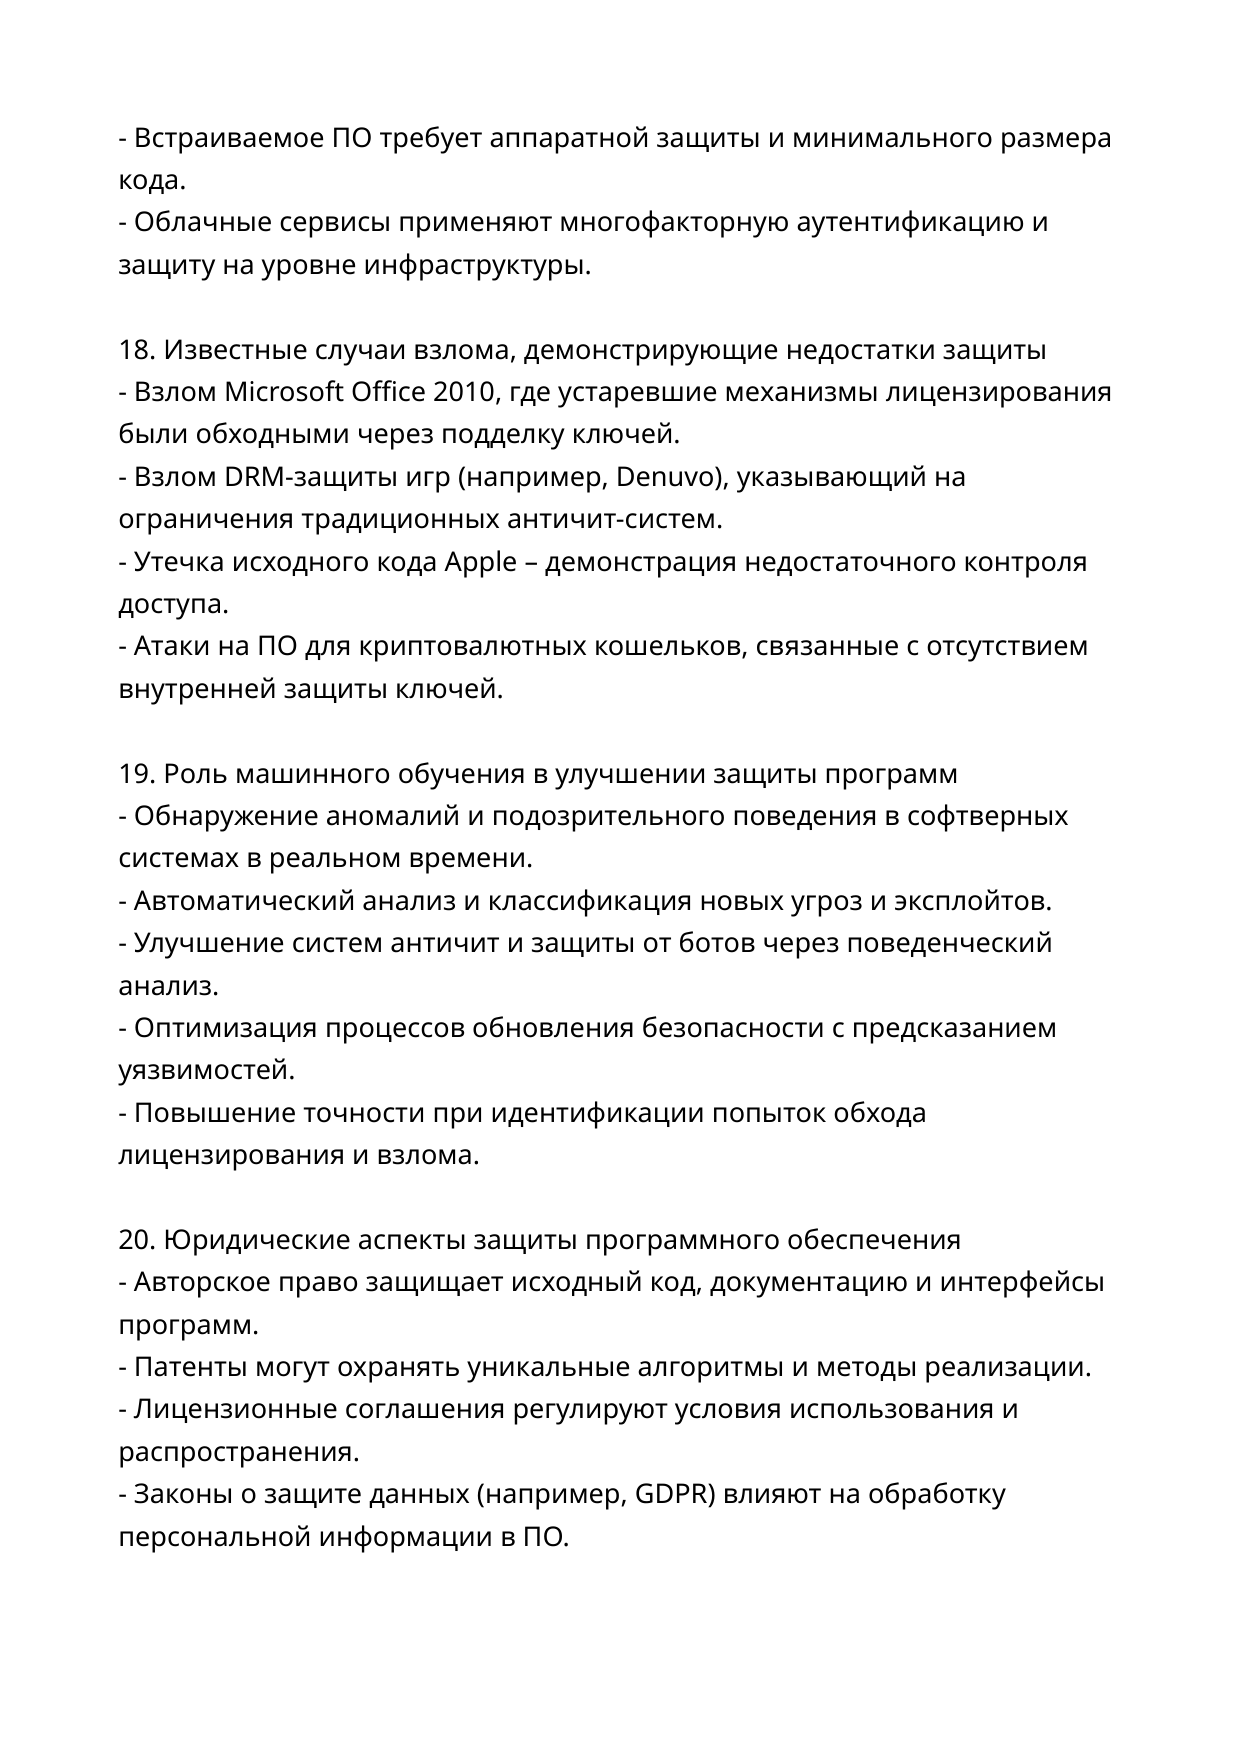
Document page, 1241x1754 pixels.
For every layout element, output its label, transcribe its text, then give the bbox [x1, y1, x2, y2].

text - Улучшение систем античит и защиты от ботов через поведенческий анализ. [118, 924, 1122, 1003]
text - Законы о защите данных (например, GDPR) влияют на обработку персональной информации в ПО. [118, 1475, 1122, 1554]
text - Автоматический анализ и классификация новых угроз и эксплойтов. [118, 881, 1122, 918]
text - Взлом DRM-защиты игр (например, Denuvo), указывающий на ограничения традиционных античит-систем. [118, 457, 1122, 537]
text - Повышение точности при идентификации попыток обхода лицензирования и взлома. [118, 1093, 1122, 1172]
text - Взлом Microsoft Office 2010, где устаревшие механизмы лицензирования были обходными через подделку ключей. [118, 372, 1122, 452]
text 20. Юридические аспекты защиты программного обеспечения [118, 1220, 1122, 1257]
text - Авторское право защищает исходный код, документацию и интерфейсы программ. [118, 1263, 1122, 1342]
text - Утечка исходного кода Apple – демонстрация недостаточного контроля доступа. [118, 542, 1122, 621]
text - Встраиваемое ПО требует аппаратной защиты и минимального размера кода. [118, 118, 1122, 197]
text - Патенты могут охранять уникальные алгоритмы и методы реализации. [118, 1348, 1122, 1384]
text - Оптимизация процессов обновления безопасности с предсказанием уязвимостей. [118, 1008, 1122, 1088]
text - Лицензионные соглашения регулируют условия использования и распространения. [118, 1390, 1122, 1469]
text - Обнаружение аномалий и подозрительного поведения в софтверных системах в реальном времени. [118, 796, 1122, 876]
text 18. Известные случаи взлома, демонстрирующие недостатки защиты [118, 330, 1122, 367]
text - Атаки на ПО для криптовалютных кошельков, связанные с отсутствием внутренней защиты ключей. [118, 627, 1122, 706]
text - Облачные сервисы применяют многофакторную аутентификацию и защиту на уровне инфраструктуры. [118, 203, 1122, 282]
text 19. Роль машинного обучения в улучшении защиты программ [118, 754, 1122, 791]
